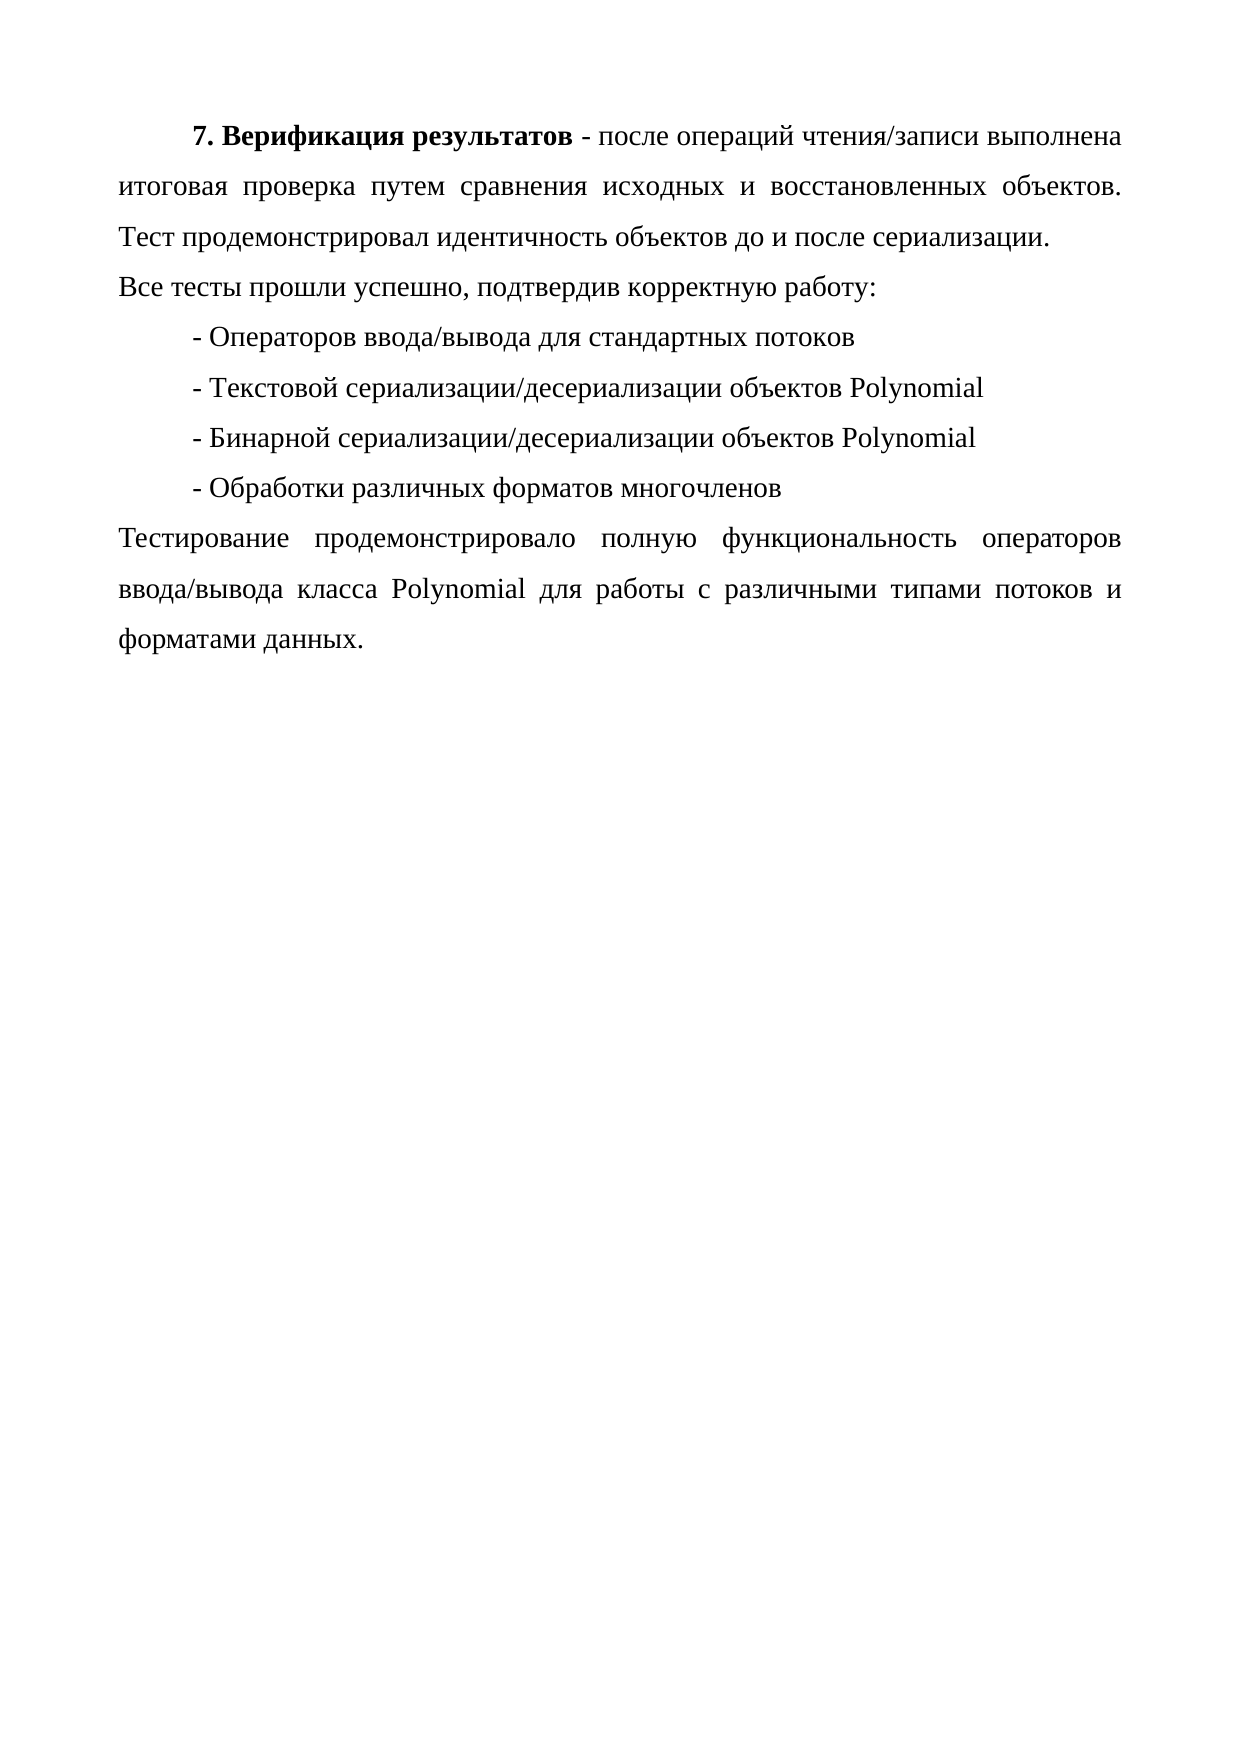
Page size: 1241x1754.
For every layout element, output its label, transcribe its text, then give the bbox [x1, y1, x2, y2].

text Все тесты прошли успешно, подтвердив корректную работу: [118, 269, 1122, 303]
text - Операторов ввода/вывода для стандартных потоков [118, 319, 1122, 353]
text - Бинарной сериализации/десериализации объектов Polynomial [118, 420, 1122, 453]
text - Текстовой сериализации/десериализации объектов Polynomial [118, 370, 1122, 403]
text Тестирование продемонстрировало полную функциональность операторов ввода/вывода класса Polynomial для работы с различными типами потоков и форматами данных. [118, 521, 1122, 655]
text 7. Верификация результатов - после операций чтения/записи выполнена итоговая проверка путем сравнения исходных и восстановленных объектов. Тест продемонстрировал идентичность объектов до и после сериализации. [118, 118, 1122, 252]
text - Обработки различных форматов многочленов [118, 470, 1122, 504]
